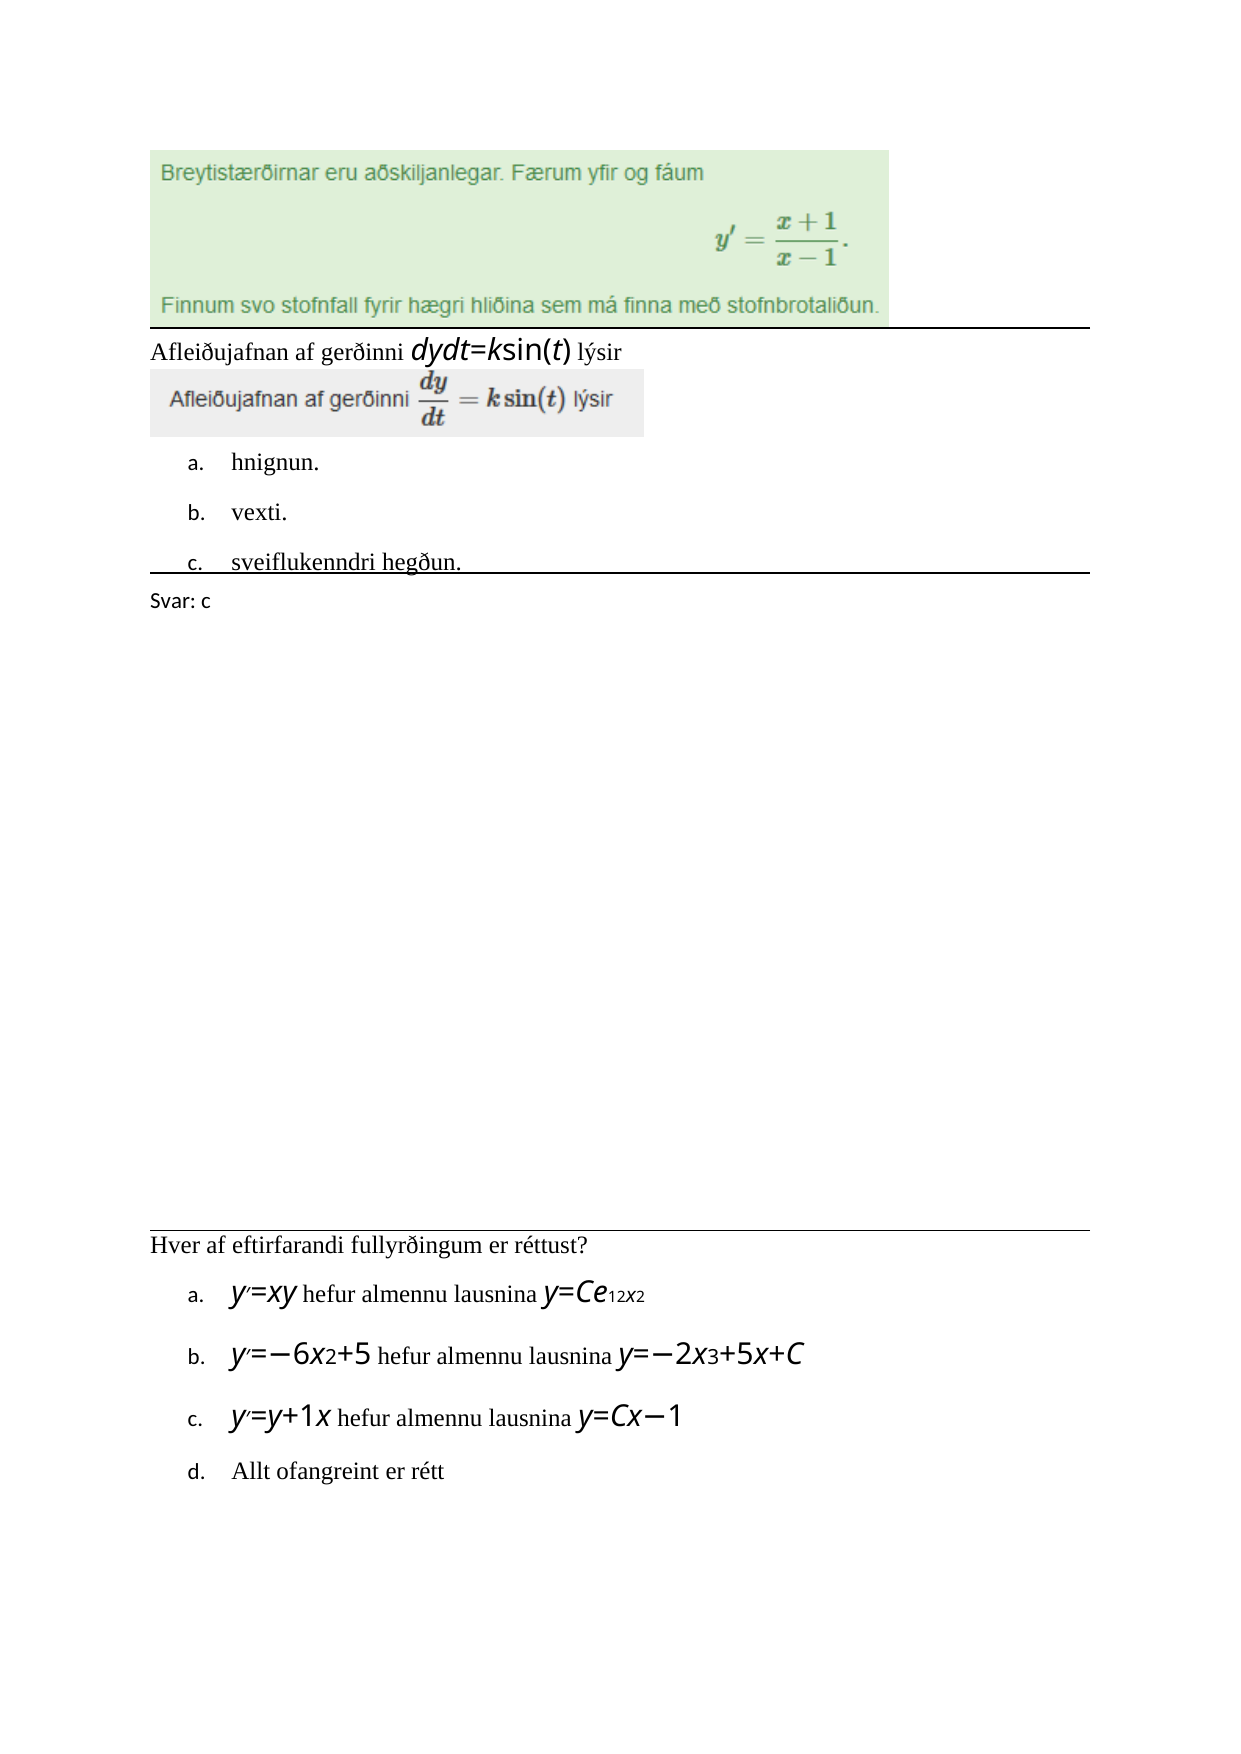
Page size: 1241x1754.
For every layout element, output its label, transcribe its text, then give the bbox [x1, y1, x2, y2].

list vexti. [187, 497, 1090, 526]
list Allt ofangreint er rétt [187, 1456, 1090, 1485]
list sveiflukenndri hegðun. [187, 547, 1090, 572]
list y′=xy hefur almennu lausnina y=Ce12x2 [187, 1270, 1090, 1311]
list y′=y+1x hefur almennu lausnina y=Cx−1 [187, 1394, 1090, 1435]
text Afleiðujafnan af gerðinni dydt=ksin(t) lýsir [150, 329, 1090, 436]
list hnignun. [187, 447, 1090, 476]
text Hver af eftirfarandi fullyrðingum er réttust? [150, 1231, 1090, 1259]
picture [150, 150, 889, 327]
list y′=−6x2+5 hefur almennu lausnina y=−2x3+5x+C [187, 1332, 1090, 1373]
picture [150, 369, 644, 437]
text Svar: c [150, 586, 1090, 614]
